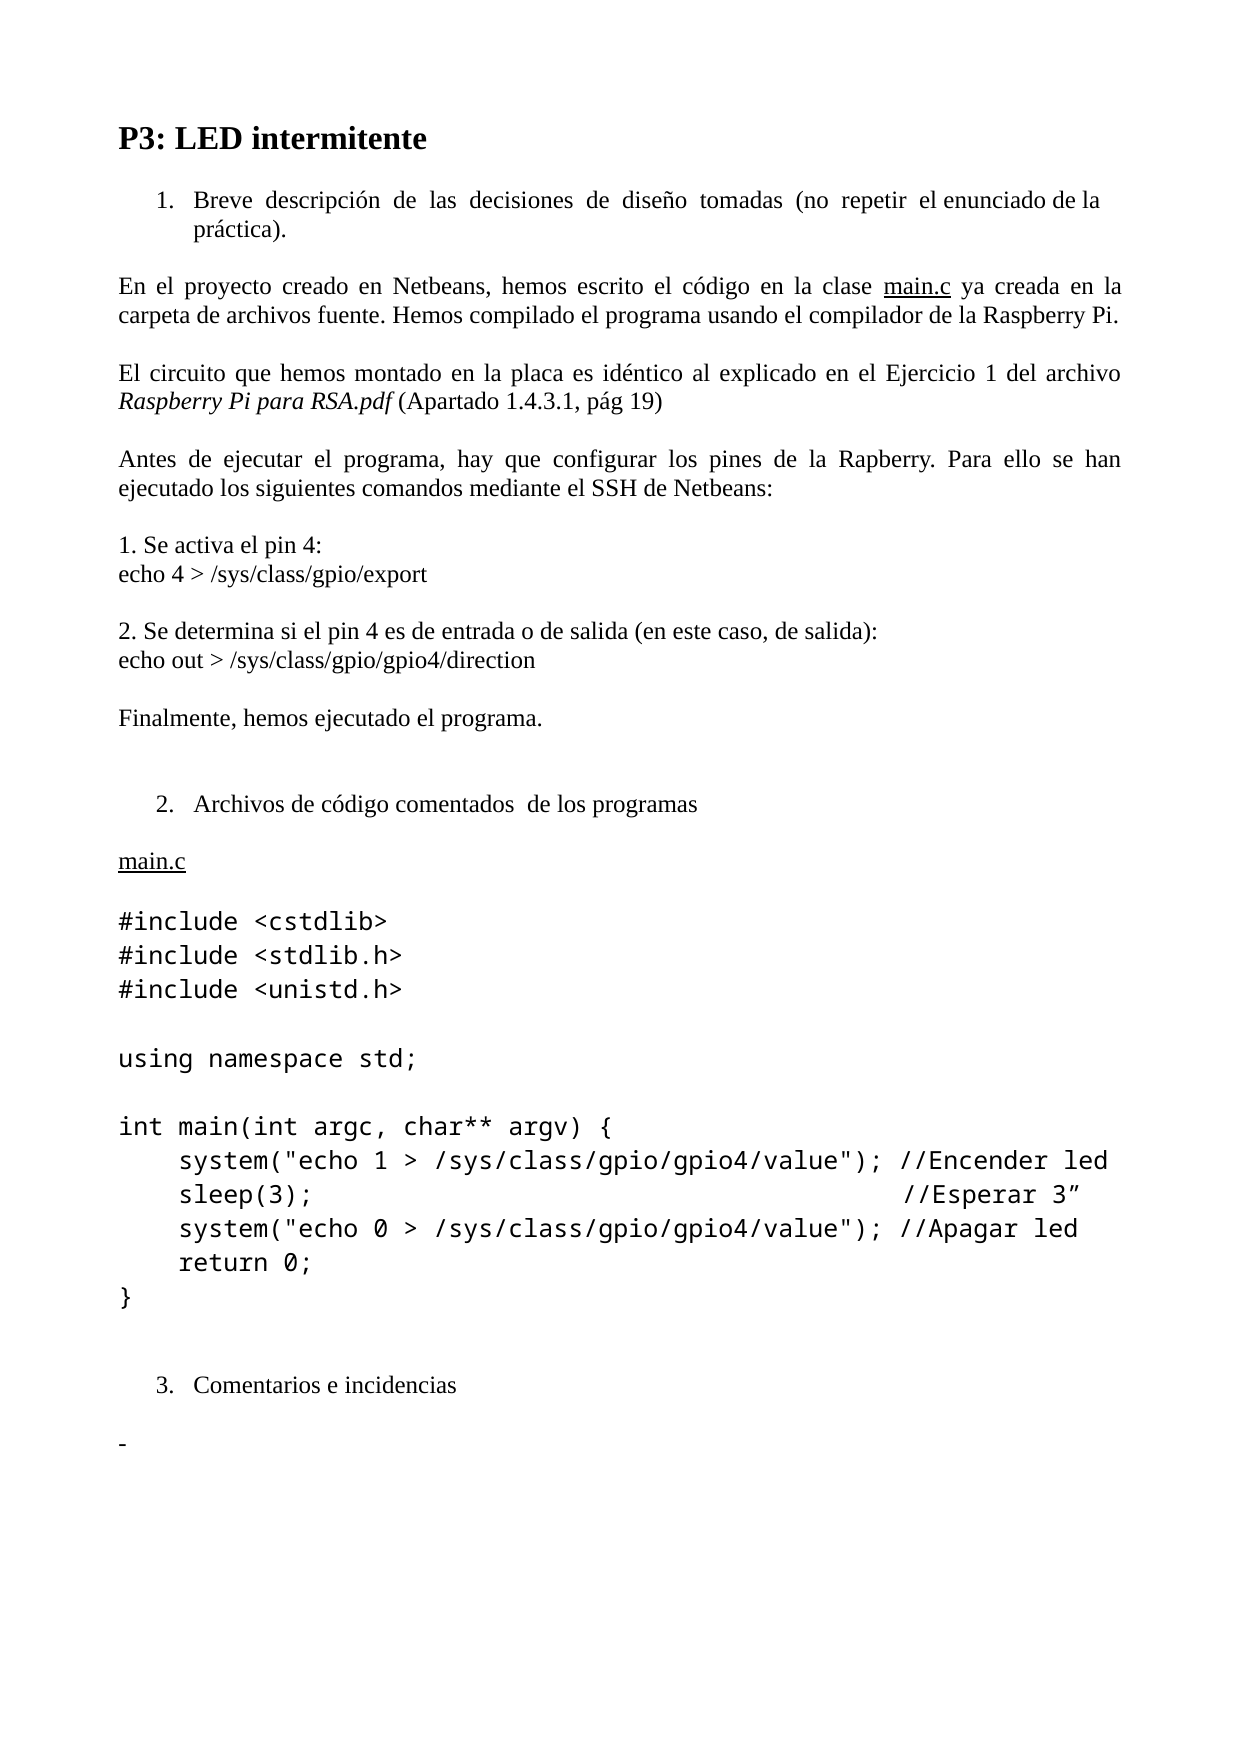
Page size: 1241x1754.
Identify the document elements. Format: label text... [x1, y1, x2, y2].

text - [118, 1428, 1122, 1456]
text Finalmente, hemos ejecutado el programa. [118, 703, 1122, 731]
text En el proyecto creado en Netbeans, hemos escrito el código en la clase main.c ya creada en la carpeta de archivos fuente. Hemos compilado el programa usando el compilador de la Raspberry Pi. [118, 271, 1122, 329]
text system("echo 1 > /sys/class/gpio/gpio4/value"); //Encender led [118, 1142, 1122, 1176]
text P3: LED intermitente [118, 118, 1122, 156]
text return 0; [118, 1244, 1122, 1279]
text using namespace std; [118, 1040, 1122, 1074]
text 2. Se determina si el pin 4 es de entrada o de salida (en este caso, de salida): [118, 616, 1122, 645]
text system("echo 0 > /sys/class/gpio/gpio4/value"); //Apagar led [118, 1211, 1122, 1244]
text sleep(3); //Esperar 3” [118, 1176, 1122, 1211]
text } [118, 1279, 1122, 1313]
text El circuito que hemos montado en la placa es idéntico al explicado en el Ejercicio 1 del archivo Raspberry Pi para RSA.pdf (Apartado 1.4.3.1, pág 19) [118, 358, 1122, 415]
list Comentarios e incidencias [156, 1370, 1122, 1399]
text Antes de ejecutar el programa, hay que configurar los pines de la Rapberry. Para ello se han ejecutado los siguientes comandos mediante el SSH de Netbeans: [118, 444, 1122, 501]
list Archivos de código comentados de los programas [156, 789, 1122, 818]
text 1. Se activa el pin 4: [118, 530, 1122, 559]
text #include <cstdlib> [118, 904, 1122, 938]
text #include <stdlib.h> [118, 938, 1122, 972]
text echo out > /sys/class/gpio/gpio4/direction [118, 645, 1122, 674]
text #include <unistd.h> [118, 972, 1122, 1006]
text echo 4 > /sys/class/gpio/export [118, 559, 1122, 588]
text int main(int argc, char** argv) { [118, 1108, 1122, 1142]
text main.c [118, 846, 1122, 875]
list Breve descripción de las decisiones de diseño tomadas (no repetir el enunciado de la práctica). [156, 185, 1122, 243]
